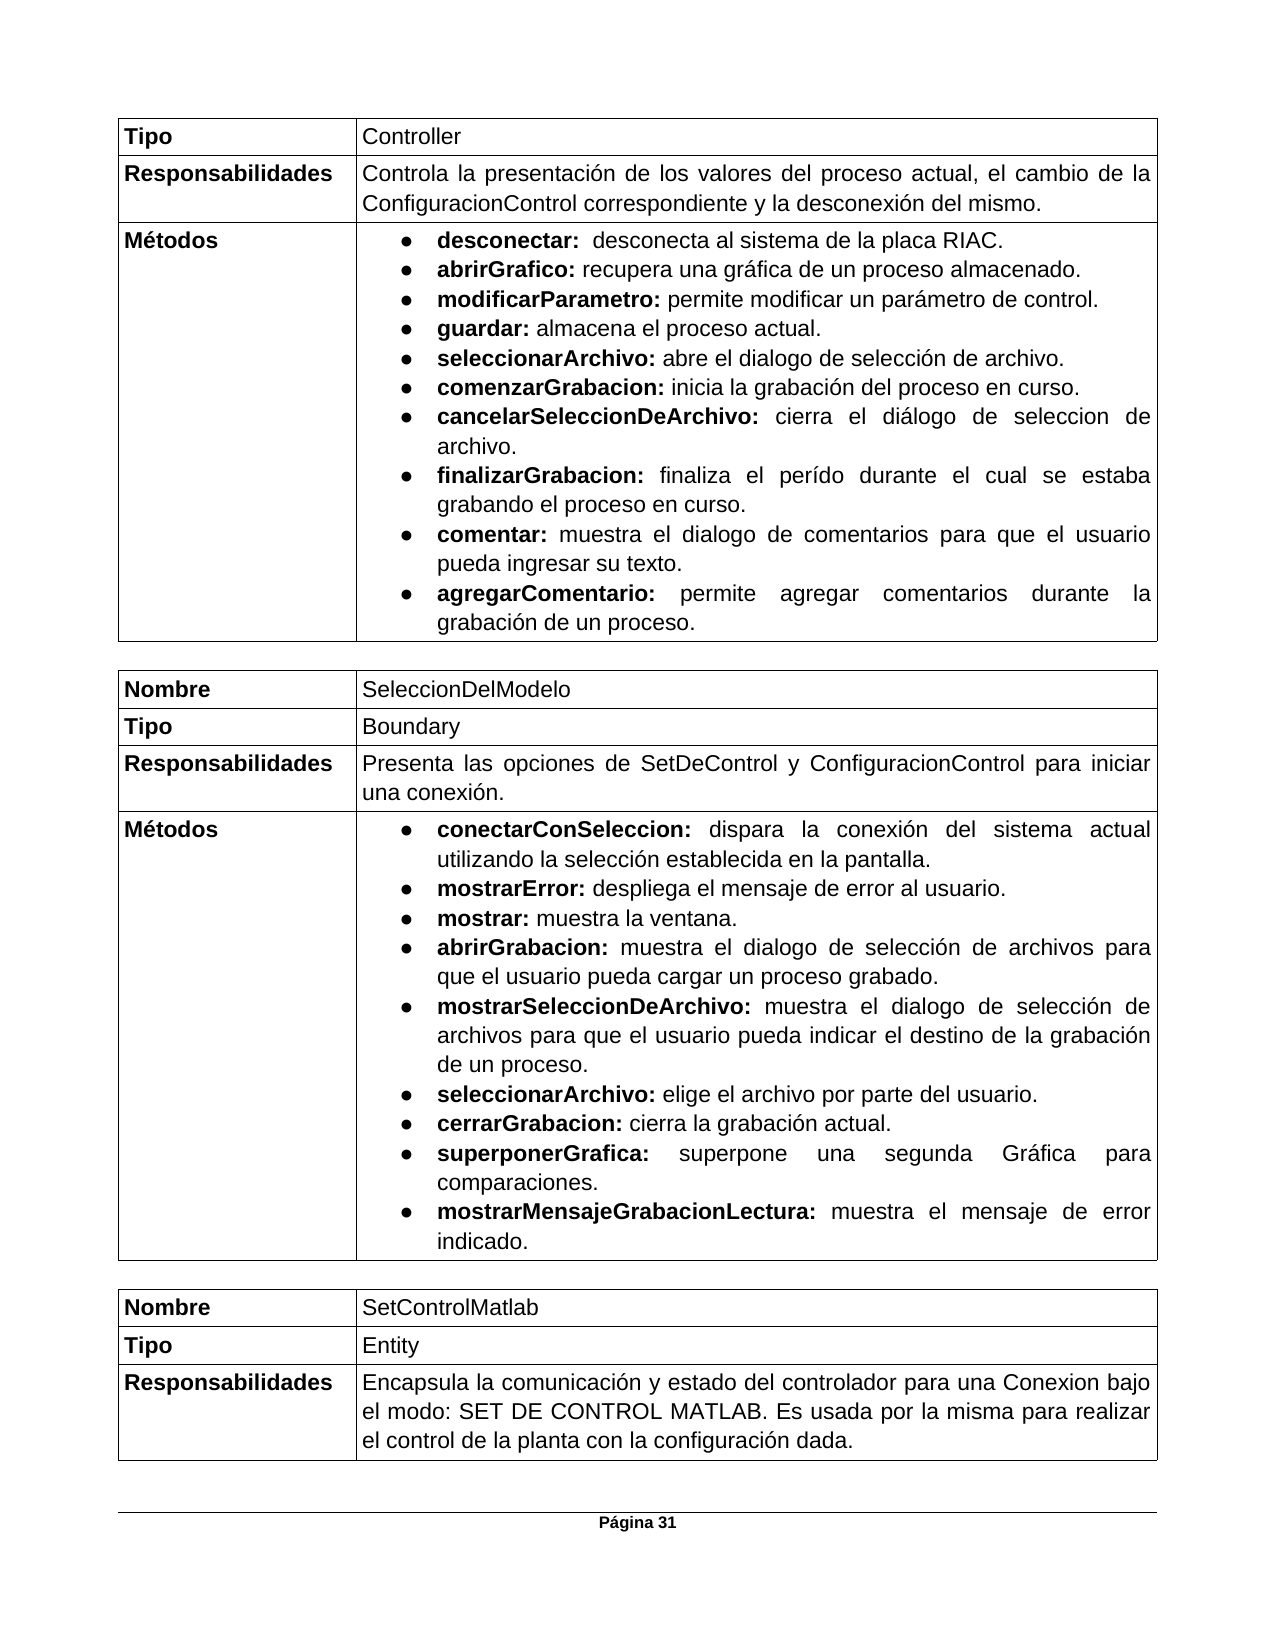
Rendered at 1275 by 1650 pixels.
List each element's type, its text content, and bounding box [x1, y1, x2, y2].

table_cell desconectar: desconecta al sistema de la placa RIAC. abrirGrafico: recupera una gráfica de un proceso almacenado. modificarParametro: permite modificar un parámetro de control. guardar: almacena el proceso actual. seleccionarArchivo: abre el dialogo de selección de archivo. comenzarGrabacion: inicia la grabación del proceso en curso. cancelarSeleccionDeArchivo: cierra el diálogo de seleccion de archivo. finalizarGrabacion: finaliza el perído durante el cual se estaba grabando el proceso en curso. comentar: muestra el dialogo de comentarios para que el usuario pueda ingresar su texto. agregarComentario: permite agregar comentarios durante la grabación de un proceso. [357, 223, 1157, 641]
table_cell conectarConSeleccion: dispara la conexión del sistema actual utilizando la selección establecida en la pantalla. mostrarError: despliega el mensaje de error al usuario. mostrar: muestra la ventana. abrirGrabacion: muestra el dialogo de selección de archivos para que el usuario pueda cargar un proceso grabado. mostrarSeleccionDeArchivo: muestra el dialogo de selección de archivos para que el usuario pueda indicar el destino de la grabación de un proceso. seleccionarArchivo: elige el archivo por parte del usuario. cerrarGrabacion: cierra la grabación actual. superponerGrafica: superpone una segunda Gráfica para comparaciones. mostrarMensajeGrabacionLectura: muestra el mensaje de error indicado. [357, 812, 1157, 1260]
table_cell Boundary [357, 709, 1157, 745]
table_cell Tipo [119, 119, 356, 155]
table_cell Métodos [119, 223, 356, 641]
table_cell Responsabilidades [119, 1365, 356, 1459]
table_cell Controla la presentación de los valores del proceso actual, el cambio de la ConfiguracionControl correspondiente y la desconexión del mismo. [357, 156, 1157, 222]
table_cell Tipo [119, 1327, 356, 1364]
table_cell Encapsula la comunicación y estado del controlador para una Conexion bajo el modo: SET DE CONTROL MATLAB. Es usada por la misma para realizar el control de la planta con la configuración dada. [357, 1365, 1157, 1459]
table_cell Responsabilidades [119, 746, 356, 811]
table_header Nombre [119, 1290, 356, 1326]
table_cell Métodos [119, 812, 356, 1260]
table_cell Responsabilidades [119, 156, 356, 222]
table_cell Presenta las opciones de SetDeControl y ConfiguracionControl para iniciar una conexión. [357, 746, 1157, 811]
table_header SeleccionDelModelo [357, 671, 1157, 708]
table_cell Entity [357, 1327, 1157, 1364]
table_header Nombre [119, 671, 356, 708]
table_cell Tipo [119, 709, 356, 745]
table_cell Controller [357, 119, 1157, 155]
table_header SetControlMatlab [357, 1290, 1157, 1326]
